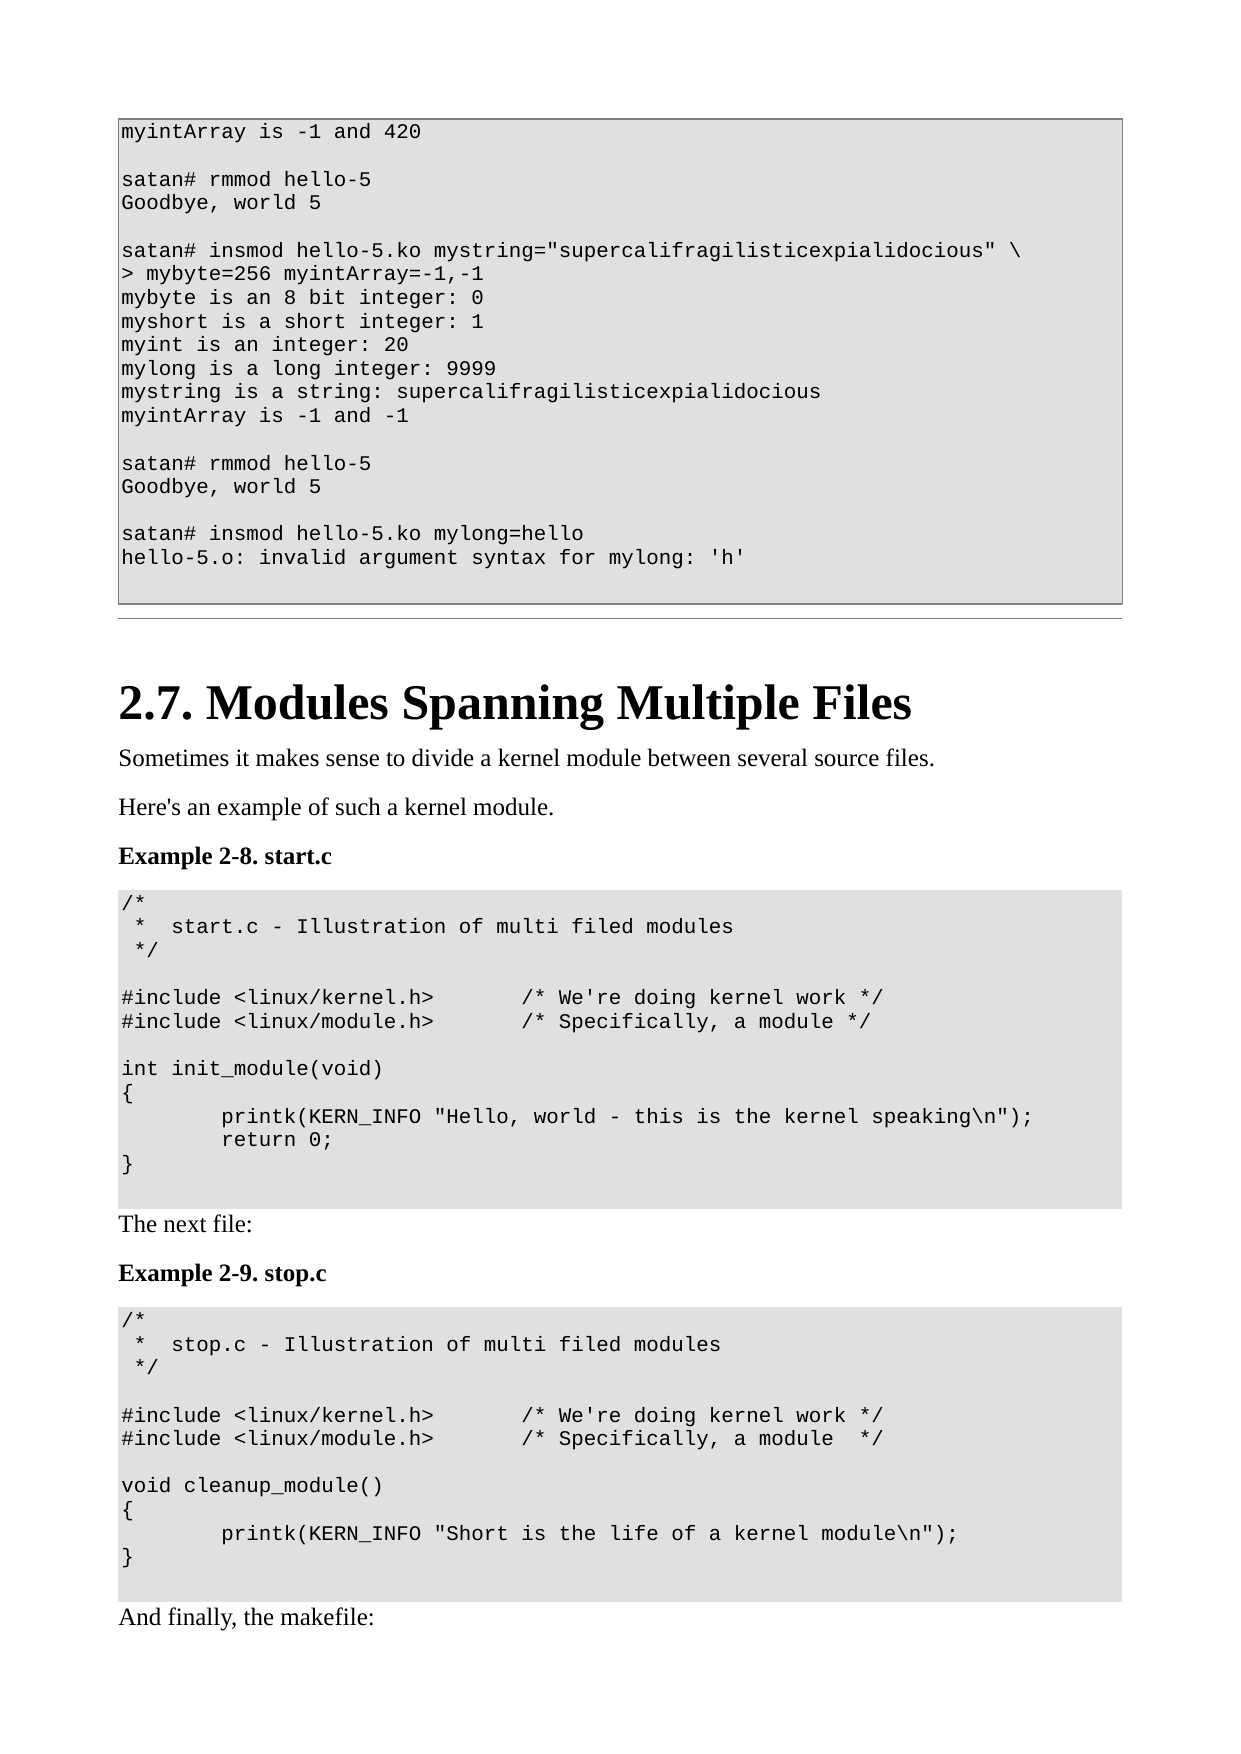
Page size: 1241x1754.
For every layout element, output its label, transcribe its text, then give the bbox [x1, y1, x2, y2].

text Here's an example of such a kernel module. [118, 792, 1122, 821]
text And finally, the makefile: [118, 1602, 1122, 1631]
table_header myintArray is -1 and 420 satan# rmmod hello-5 Goodbye, world 5 satan# insmod hello-5.ko mystring="supercalifragilisticexpialidocious" \ > mybyte=256 myintArray=-1,-1 mybyte is an 8 bit integer: 0 myshort is a short integer: 1 myint is an integer: 20 mylong is a long integer: 9999 mystring is a string: supercalifragilisticexpialidocious myintArray is -1 and -1 satan# rmmod hello-5 Goodbye, world 5 satan# insmod hello-5.ko mylong=hello hello-5.o: invalid argument syntax for mylong: 'h' [119, 120, 1122, 603]
table_header /* * start.c - Illustration of multi filed modules */ #include <linux/kernel.h> /* We're doing kernel work */ #include <linux/module.h> /* Specifically, a module */ int init_module(void) { printk(KERN_INFO "Hello, world - this is the kernel speaking\n"); return 0; } [118, 890, 1122, 1209]
text The next file: [118, 1209, 1122, 1238]
text Example 2-8. start.c [118, 841, 1122, 869]
table_header /* * stop.c - Illustration of multi filed modules */ #include <linux/kernel.h> /* We're doing kernel work */ #include <linux/module.h> /* Specifically, a module */ void cleanup_module() { printk(KERN_INFO "Short is the life of a kernel module\n"); } [118, 1307, 1122, 1602]
text Sometimes it makes sense to divide a kernel module between several source files. [118, 743, 1122, 771]
subtitle 2.7. Modules Spanning Multiple Files [118, 673, 1122, 730]
text Example 2-9. stop.c [118, 1258, 1122, 1287]
